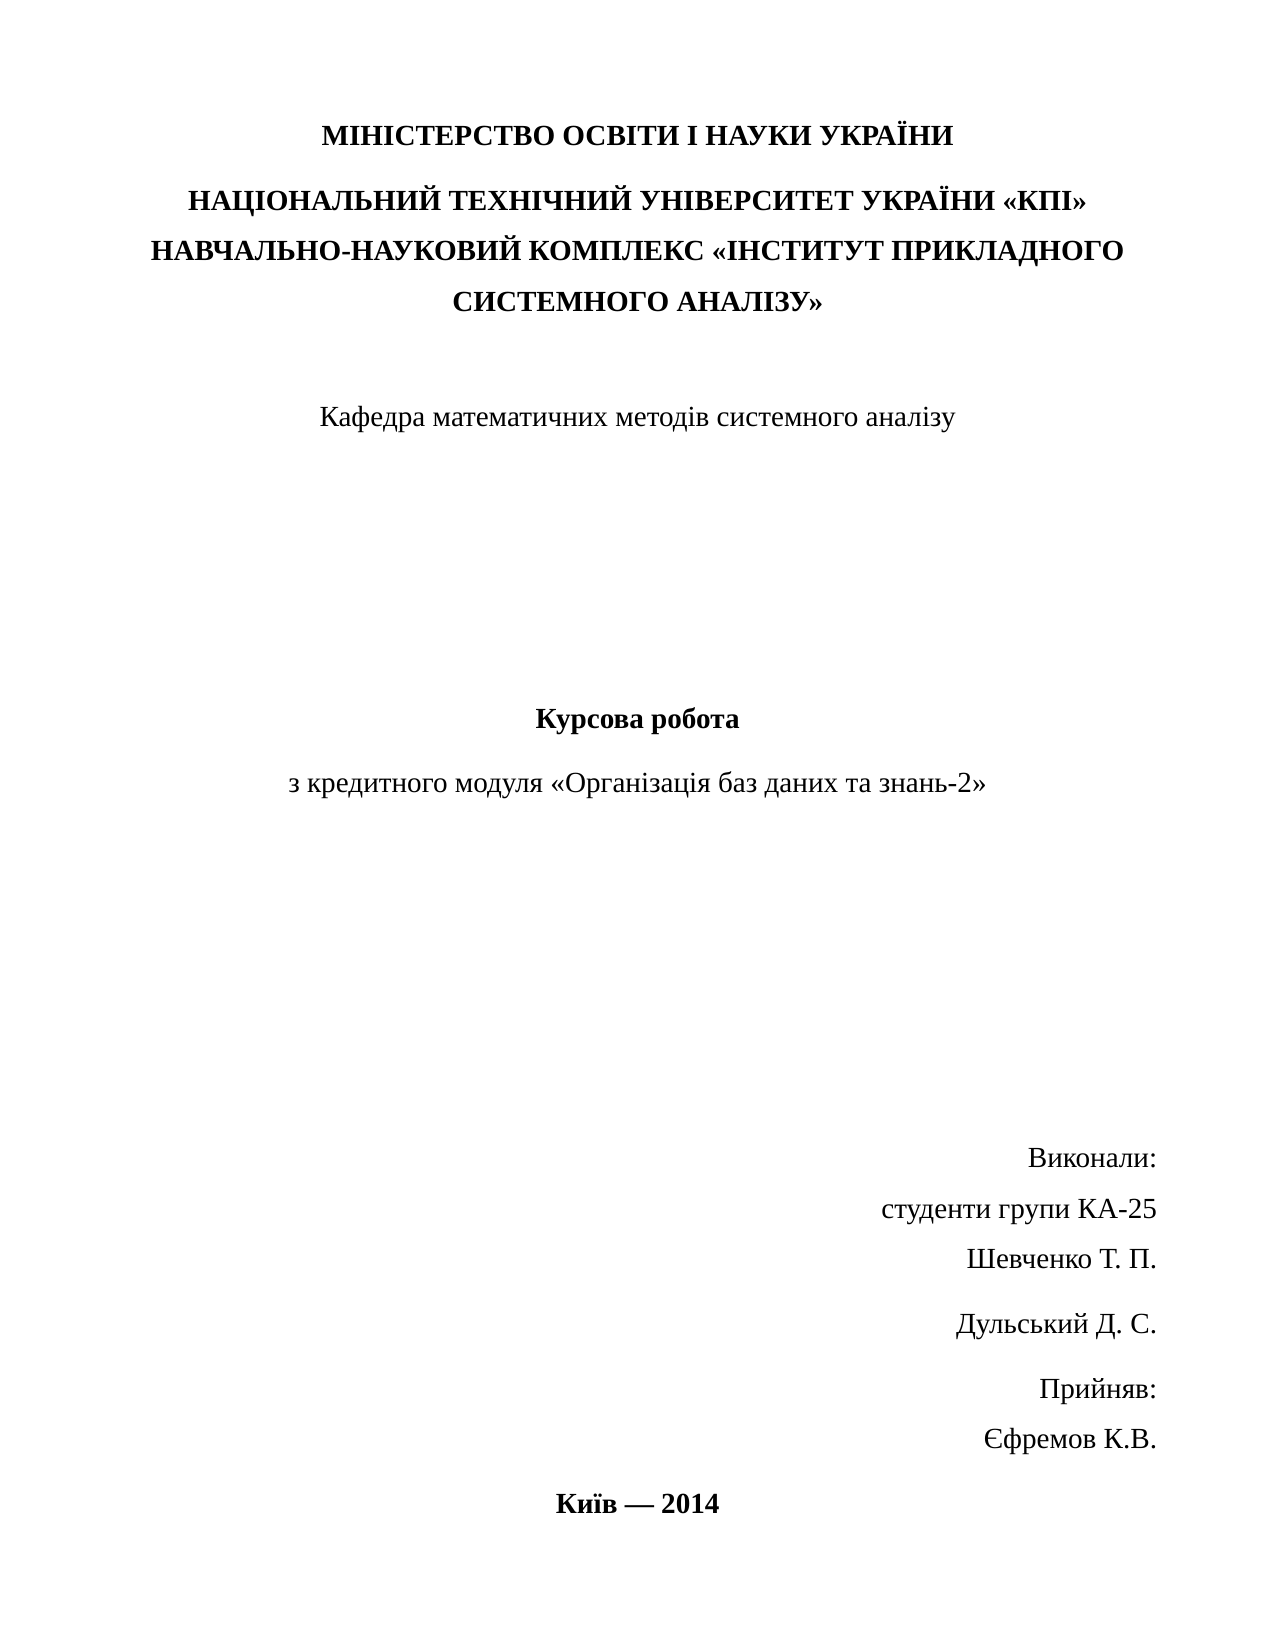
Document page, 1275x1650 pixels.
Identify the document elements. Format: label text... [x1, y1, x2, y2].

text Прийняв: [118, 1371, 1157, 1404]
text НАЦІОНАЛЬНИЙ ТЕХНІЧНИЙ УНІВЕРСИТЕТ УКРАЇНИ «КПІ» [118, 183, 1157, 217]
text Виконали: [118, 1140, 1157, 1174]
text Кафедра математичних методів системного аналізу [118, 399, 1157, 432]
text Шевченко Т. П. [118, 1241, 1157, 1274]
text МІНІСТЕРСТВО ОСВІТИ І НАУКИ УКРАЇНИ [118, 118, 1157, 152]
text Курсова робота [118, 449, 1157, 734]
text студенти групи КА-25 [118, 1191, 1157, 1224]
text Єфремов К.В. [118, 1421, 1157, 1455]
text з кредитного модуля «Організація баз даних та знань-2» [118, 766, 1157, 799]
text Київ — 2014 [118, 1486, 1157, 1519]
text НАВЧАЛЬНО-НАУКОВИЙ КОМПЛЕКС «ІНСТИТУТ ПРИКЛАДНОГО СИСТЕМНОГО АНАЛІЗУ» [118, 233, 1157, 317]
text Дульський Д. C. [118, 1306, 1157, 1339]
